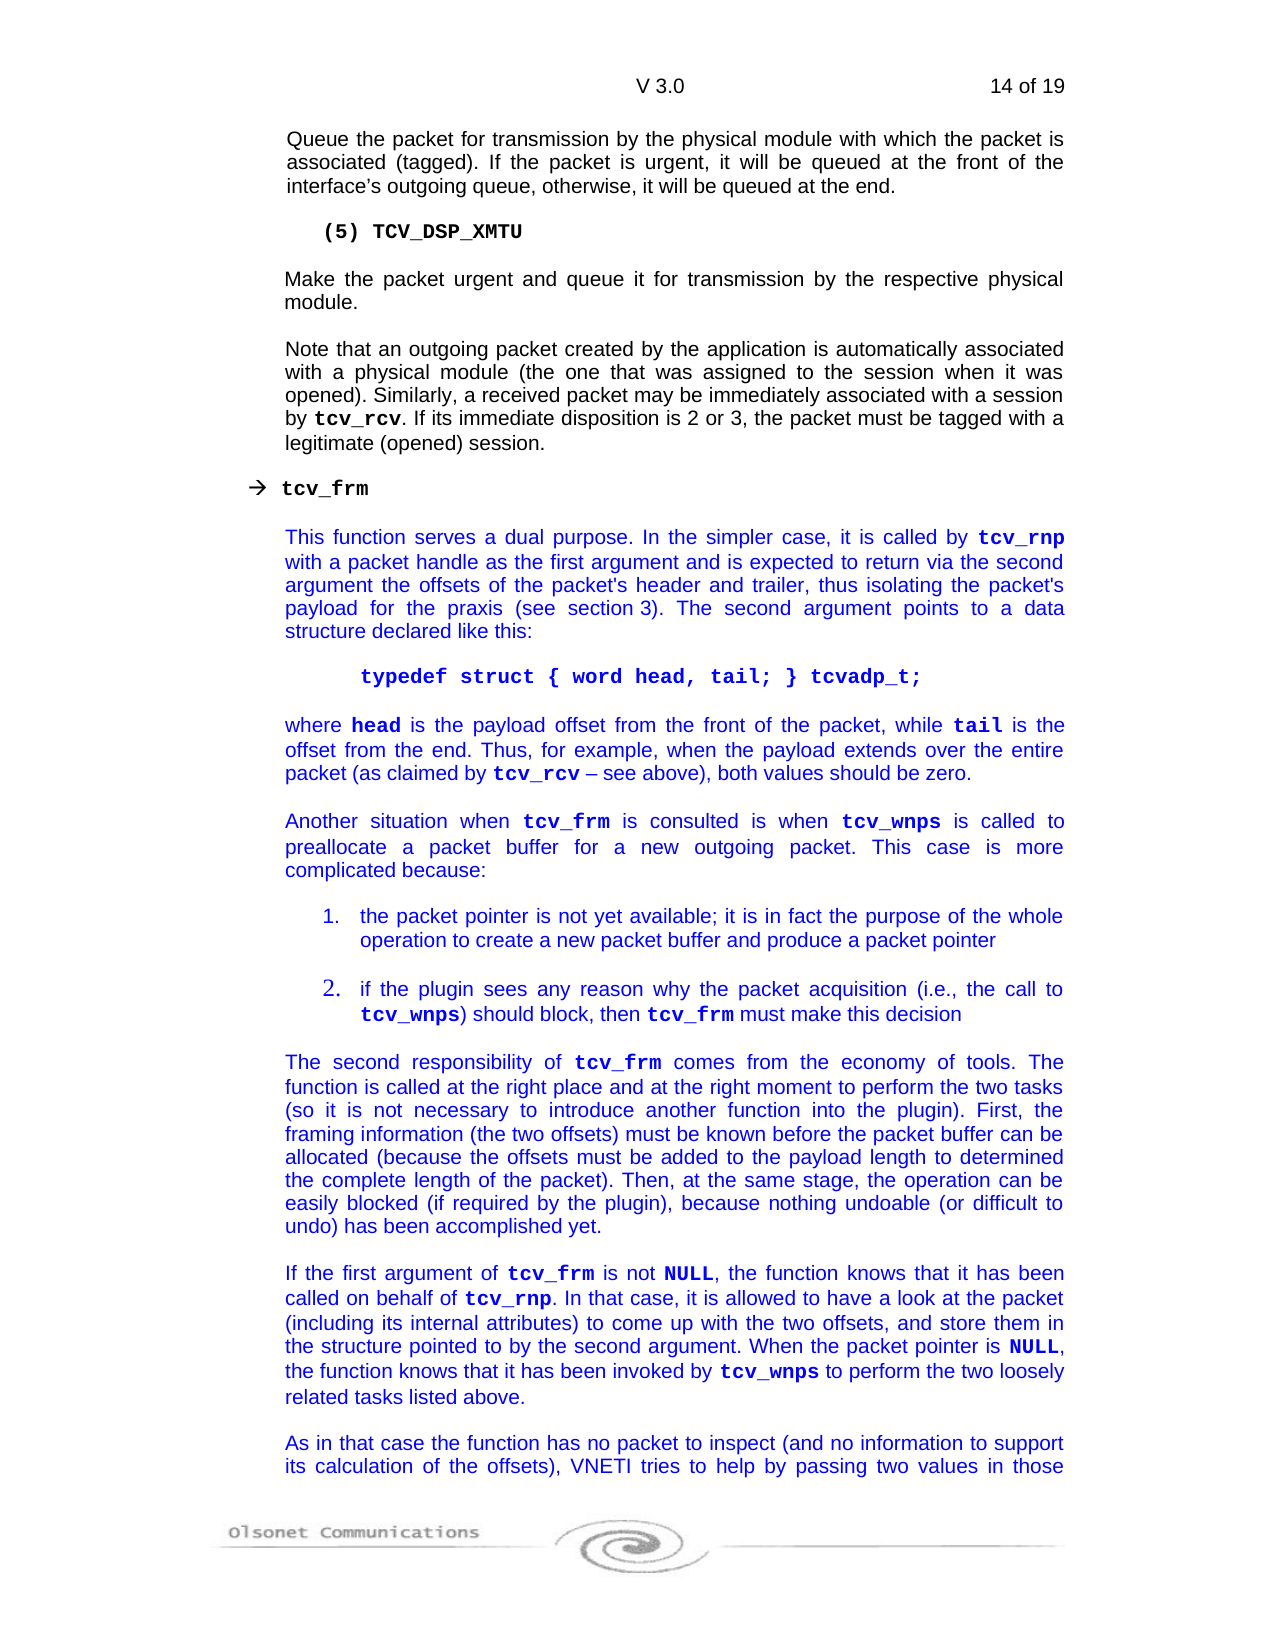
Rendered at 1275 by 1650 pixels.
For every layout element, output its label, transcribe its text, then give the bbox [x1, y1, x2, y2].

text (5) TCV_DSP_XMTU [322, 221, 1065, 244]
text Queue the packet for transmission by the physical module with which the packet is associated (tagged). If the packet is urgent, it will be queued at the front of the interface’s outgoing queue, otherwise, it will be queued at the end. [286, 128, 1065, 197]
text Another situation when tcv_frm is consulted is when tcv_wnps is called to preallocate a packet buffer for a new outgoing packet. This case is more complicated because: [285, 810, 1065, 882]
text  tcv_frm [247, 478, 1065, 502]
text As in that case the function has no packet to inspect (and no information to support its calculation of the offsets), VNETI tries to help by passing two values in those [285, 1432, 1065, 1478]
picture [210, 1504, 1065, 1596]
text If the first argument of tcv_frm is not NULL, the function knows that it has been called on behalf of tcv_rnp. In that case, it is allowed to have a look at the packet (including its internal attributes) to come up with the two offsets, and store them in the structure pointed to by the second argument. When the packet pointer is NULL, the function knows that it has been invoked by tcv_wnps to perform the two loosely related tasks listed above. [285, 1262, 1065, 1408]
text This function serves a dual purpose. In the simpler case, it is called by tcv_rnp with a packet handle as the first argument and is expected to return via the second argument the offsets of the packet's header and trailer, thus isolating the packet's payload for the praxis (see section 3). The second argument points to a data structure declared like this: [285, 525, 1065, 643]
text Make the packet urgent and queue it for transmission by the respective physical module. [284, 267, 1065, 314]
text typedef struct { word head, tail; } tcvadp_t; [360, 667, 1065, 690]
text Note that an outgoing packet created by the application is automatically associated with a physical module (the one that was assigned to the session when it was opened). Similarly, a received packet may be immediately associated with a session by tcv_rcv. If its immediate disposition is 2 or 3, the packet must be tagged with a legitimate (opened) session. [285, 337, 1065, 455]
list the packet pointer is not yet available; it is in fact the purpose of the whole operation to create a new packet buffer and produce a packet pointer [322, 905, 1065, 951]
text The second responsibility of tcv_frm comes from the economy of tools. The function is called at the right place and at the right moment to perform the two tasks (so it is not necessary to introduce another function into the plugin). First, the framing information (the two offsets) must be known before the packet buffer can be allocated (because the offsets must be added to the payload length to determined the complete length of the packet). Then, at the same stage, the operation can be easily blocked (if required by the plugin), because nothing undoable (or difficult to undo) has been accomplished yet. [285, 1051, 1065, 1238]
text where head is the payload offset from the front of the packet, while tail is the offset from the end. Thus, for example, when the payload extends over the entire packet (as claimed by tcv_rcv – see above), both values should be zero. [285, 713, 1065, 787]
list if the plugin sees any reason why the packet acquisition (i.e., the call to tcv_wnps) should block, then tcv_frm must make this decision [322, 974, 1065, 1027]
